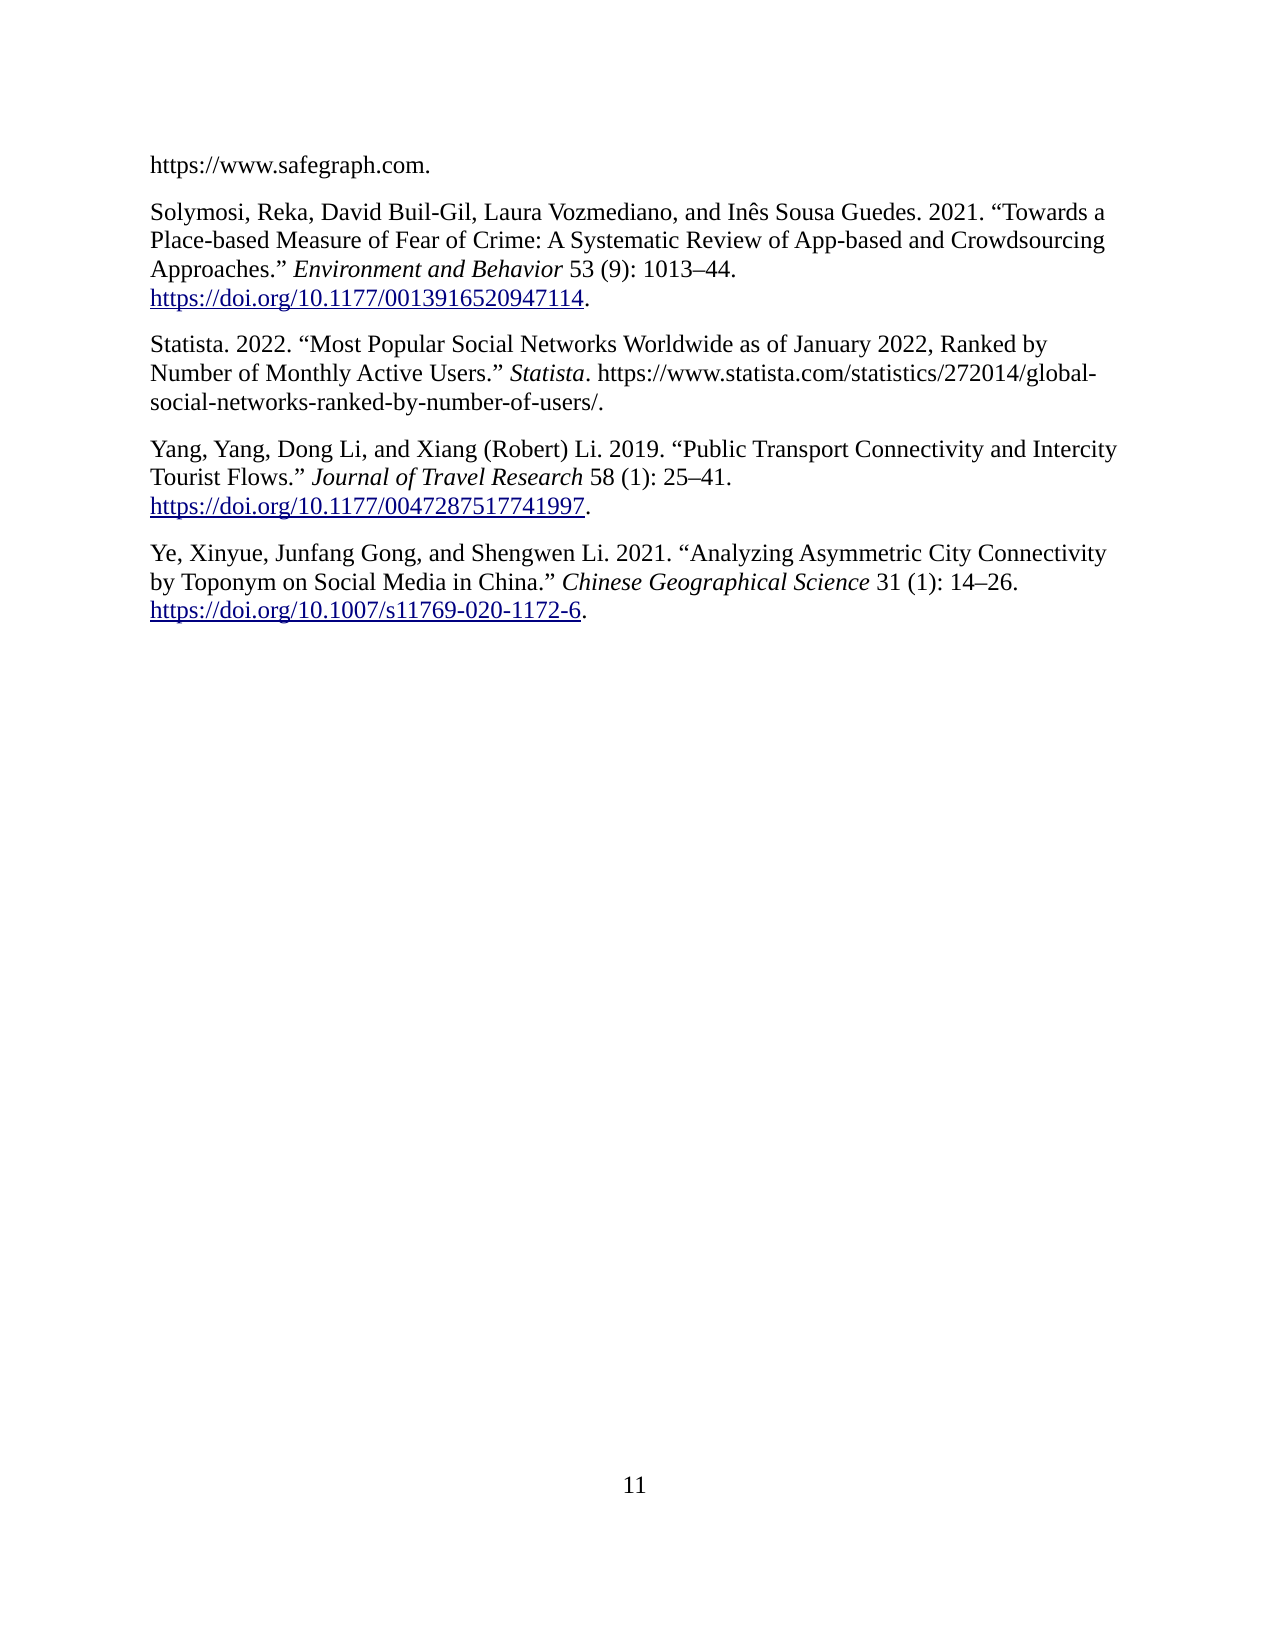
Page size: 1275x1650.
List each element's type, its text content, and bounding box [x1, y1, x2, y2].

text Solymosi, Reka, David Buil-Gil, Laura Vozmediano, and Inês Sousa Guedes. 2021. “Towards a Place-based Measure of Fear of Crime: A Systematic Review of App-based and Crowdsourcing Approaches.” Environment and Behavior 53 (9): 1013–44. https://doi.org/10.1177/0013916520947114. [150, 197, 1125, 312]
text Yang, Yang, Dong Li, and Xiang (Robert) Li. 2019. “Public Transport Connectivity and Intercity Tourist Flows.” Journal of Travel Research 58 (1): 25–41. https://doi.org/10.1177/0047287517741997. [150, 434, 1125, 520]
text Statista. 2022. “Most Popular Social Networks Worldwide as of January 2022, Ranked by Number of Monthly Active Users.” Statista. https://www.statista.com/statistics/272014/global-social-networks-ranked-by-number-of-users/. [150, 329, 1125, 416]
text Ye, Xinyue, Junfang Gong, and Shengwen Li. 2021. “Analyzing Asymmetric City Connectivity by Toponym on Social Media in China.” Chinese Geographical Science 31 (1): 14–26. https://doi.org/10.1007/s11769-020-1172-6. [150, 538, 1125, 624]
text https://www.safegraph.com. [150, 150, 1125, 179]
